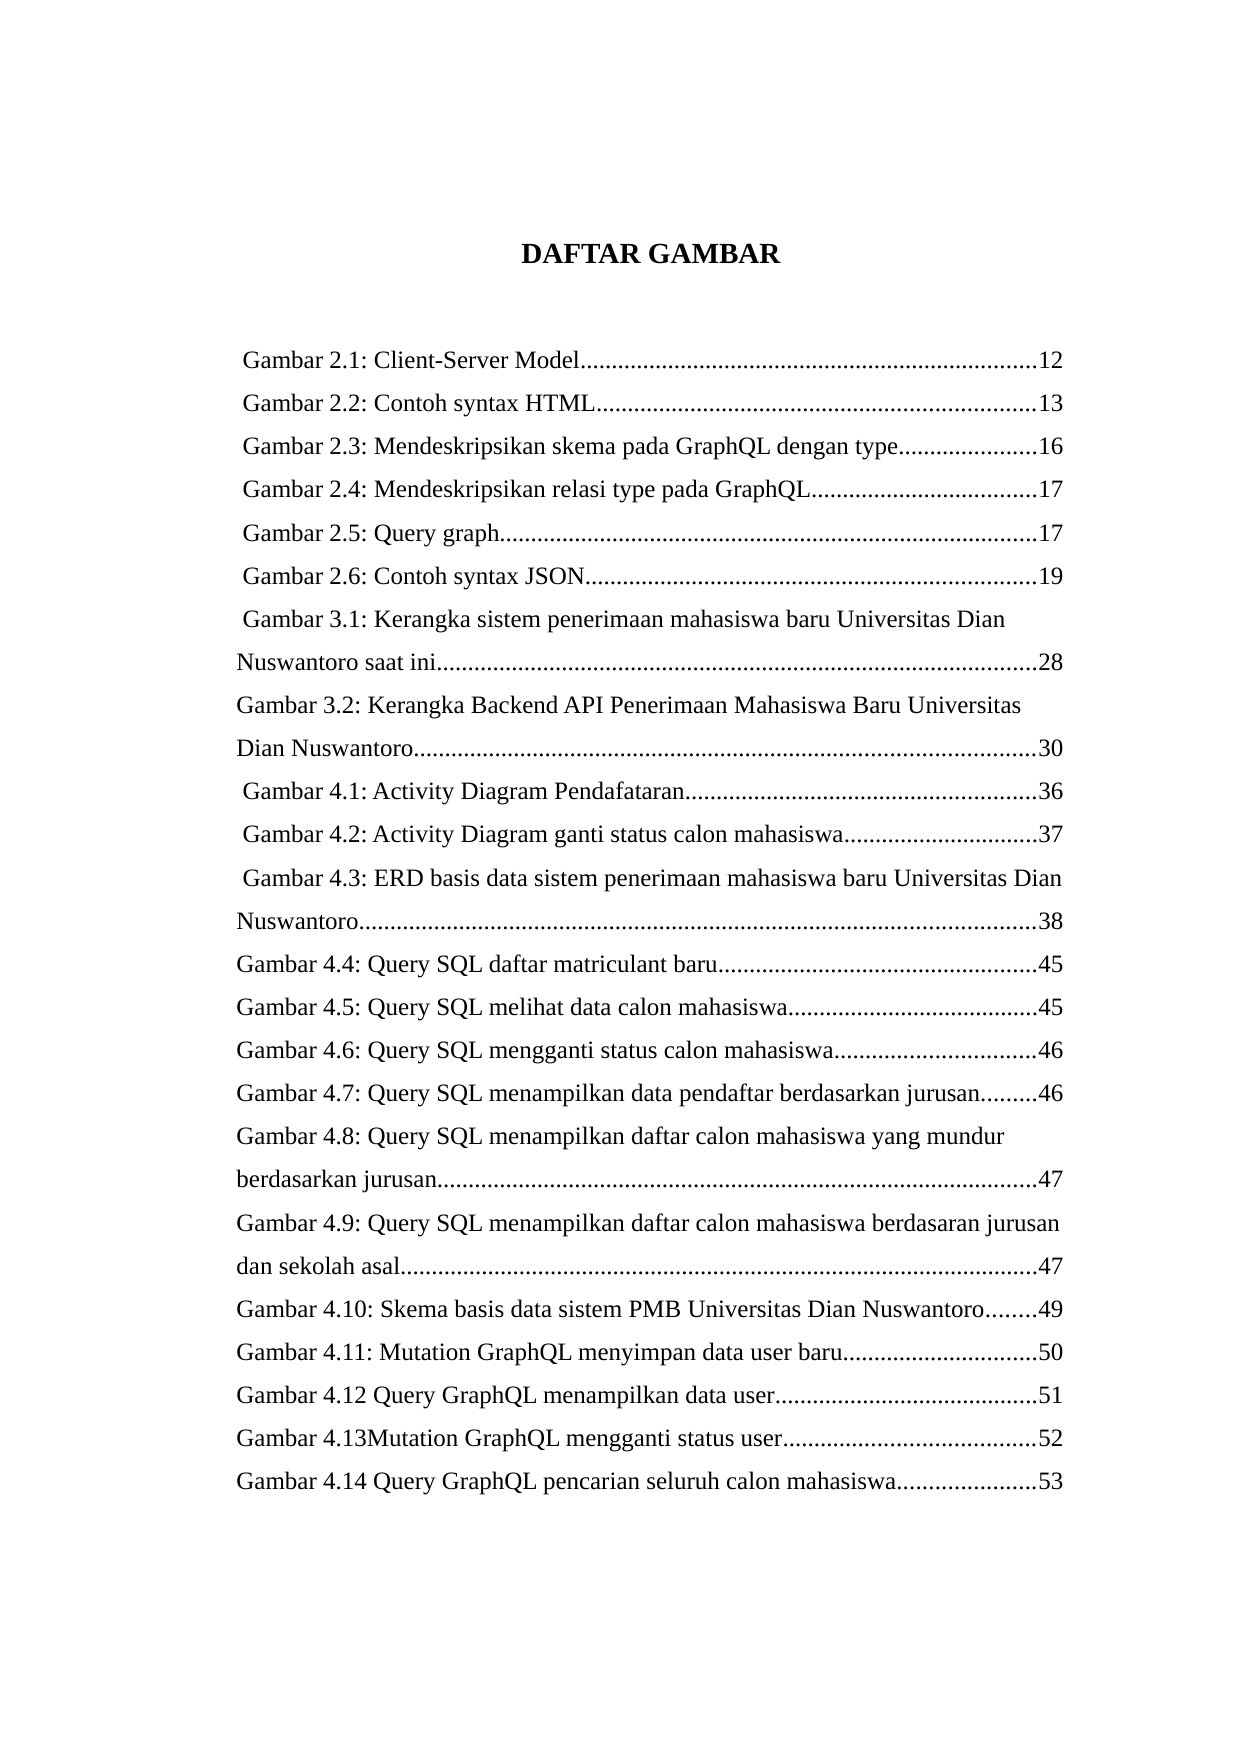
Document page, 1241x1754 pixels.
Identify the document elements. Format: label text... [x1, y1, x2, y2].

text Gambar 4.7: Query SQL menampilkan data pendaftar berdasarkan jurusan 46 [236, 1078, 1063, 1107]
text Gambar 2.4: Mendeskripsikan relasi type pada GraphQL 17 [236, 474, 1063, 503]
text Gambar 4.10: Skema basis data sistem PMB Universitas Dian Nuswantoro 49 [236, 1294, 1063, 1323]
text Gambar 3.2: Kerangka Backend API Penerimaan Mahasiswa Baru Universitas Dian Nuswantoro 30 [236, 690, 1063, 762]
text Gambar 4.4: Query SQL daftar matriculant baru 45 [236, 949, 1063, 978]
text Gambar 4.11: Mutation GraphQL menyimpan data user baru 50 [236, 1337, 1063, 1366]
text Gambar 4.9: Query SQL menampilkan daftar calon mahasiswa berdasaran jurusan dan sekolah asal 47 [236, 1208, 1063, 1279]
text Gambar 4.8: Query SQL menampilkan daftar calon mahasiswa yang mundur berdasarkan jurusan 47 [236, 1121, 1063, 1193]
text Gambar 2.2: Contoh syntax HTML 13 [236, 388, 1063, 417]
text Gambar 4.6: Query SQL mengganti status calon mahasiswa 46 [236, 1035, 1063, 1064]
text Gambar 4.14 Query GraphQL pencarian seluruh calon mahasiswa 53 [236, 1466, 1063, 1495]
text Gambar 4.2: Activity Diagram ganti status calon mahasiswa 37 [236, 819, 1063, 848]
text Gambar 4.3: ERD basis data sistem penerimaan mahasiswa baru Universitas Dian Nuswantoro 38 [236, 863, 1063, 934]
text Gambar 2.6: Contoh syntax JSON 19 [236, 561, 1063, 589]
text Gambar 4.12 Query GraphQL menampilkan data user 51 [236, 1380, 1063, 1409]
text Gambar 2.3: Mendeskripsikan skema pada GraphQL dengan type 16 [236, 431, 1063, 460]
text Gambar 4.13Mutation GraphQL mengganti status user 52 [236, 1423, 1063, 1452]
text Gambar 3.1: Kerangka sistem penerimaan mahasiswa baru Universitas Dian Nuswantoro saat ini 28 [236, 604, 1063, 676]
subtitle Daftar gambar [236, 236, 1063, 270]
text Gambar 2.1: Client-Server Model 12 [236, 345, 1063, 374]
text Gambar 4.1: Activity Diagram Pendafataran 36 [236, 776, 1063, 805]
text Gambar 4.5: Query SQL melihat data calon mahasiswa 45 [236, 992, 1063, 1021]
text Gambar 2.5: Query graph 17 [236, 518, 1063, 546]
